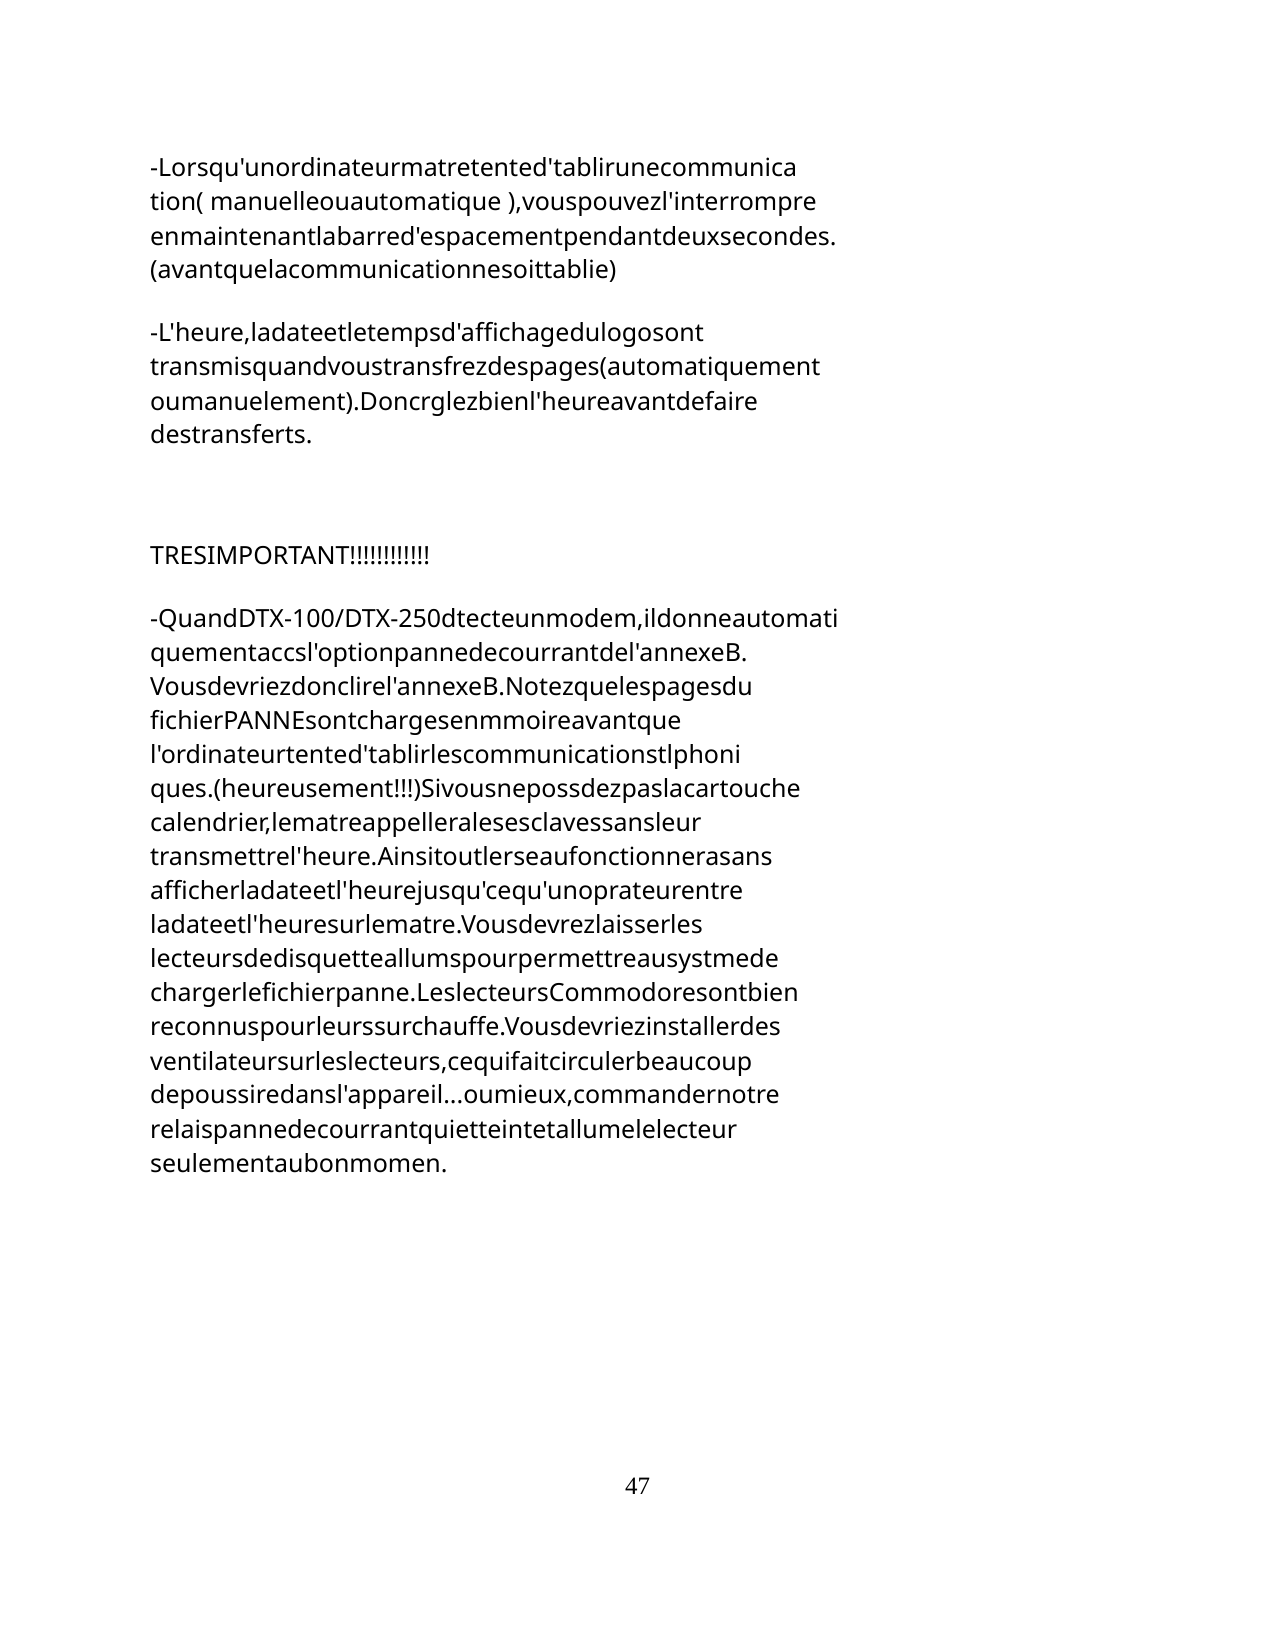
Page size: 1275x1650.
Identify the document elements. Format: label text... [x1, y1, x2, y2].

text ques.(heureusement!!!)Sivousnepossdezpaslacartouche [150, 771, 1125, 805]
text transmisquandvoustransfrezdespages(automatiquement [150, 349, 1125, 383]
text -Lorsqu'unordinateurmatretented'tablirunecommunica [150, 150, 1125, 184]
text depoussiredansl'appareil...oumieux,commandernotre [150, 1077, 1125, 1111]
text ladateetl'heuresurlematre.Vousdevrezlaisserles [150, 907, 1125, 941]
text -L'heure,ladateetletempsd'affichagedulogosont [150, 315, 1125, 349]
text lecteursdedisquetteallumspourpermettreausystmede [150, 941, 1125, 975]
text destransferts. [150, 417, 1125, 451]
text transmettrel'heure.Ainsitoutlerseaufonctionnerasans [150, 839, 1125, 873]
text TRESIMPORTANT!!!!!!!!!!!! [150, 537, 1125, 572]
text enmaintenantlabarred'espacementpendantdeuxsecondes. [150, 218, 1125, 252]
text chargerlefichierpanne.LeslecteursCommodoresontbien [150, 975, 1125, 1009]
text afficherladateetl'heurejusqu'cequ'unoprateurentre [150, 873, 1125, 907]
text Vousdevriezdonclirel'annexeB.Notezquelespagesdu [150, 668, 1125, 702]
text tion( manuelleouautomatique ),vouspouvezl'interrompre [150, 184, 1125, 218]
text ventilateursurleslecteurs,cequifaitcirculerbeaucoup [150, 1043, 1125, 1077]
text calendrier,lematreappelleralesesclavessansleur [150, 805, 1125, 839]
text oumanuelement).Doncrglezbienl'heureavantdefaire [150, 383, 1125, 417]
text fichierPANNEsontchargesenmmoireavantque [150, 702, 1125, 737]
text relaispannedecourrantquietteintetallumelelecteur [150, 1111, 1125, 1145]
text quementaccsl'optionpannedecourrantdel'annexeB. [150, 634, 1125, 668]
text reconnuspourleurssurchauffe.Vousdevriezinstallerdes [150, 1009, 1125, 1043]
text (avantquelacommunicationnesoittablie) [150, 252, 1125, 286]
text seulementaubonmomen. [150, 1145, 1125, 1179]
text -QuandDTX-100/DTX-250dtecteunmodem,ildonneautomati [150, 600, 1125, 634]
text l'ordinateurtented'tablirlescommunicationstlphoni [150, 737, 1125, 771]
